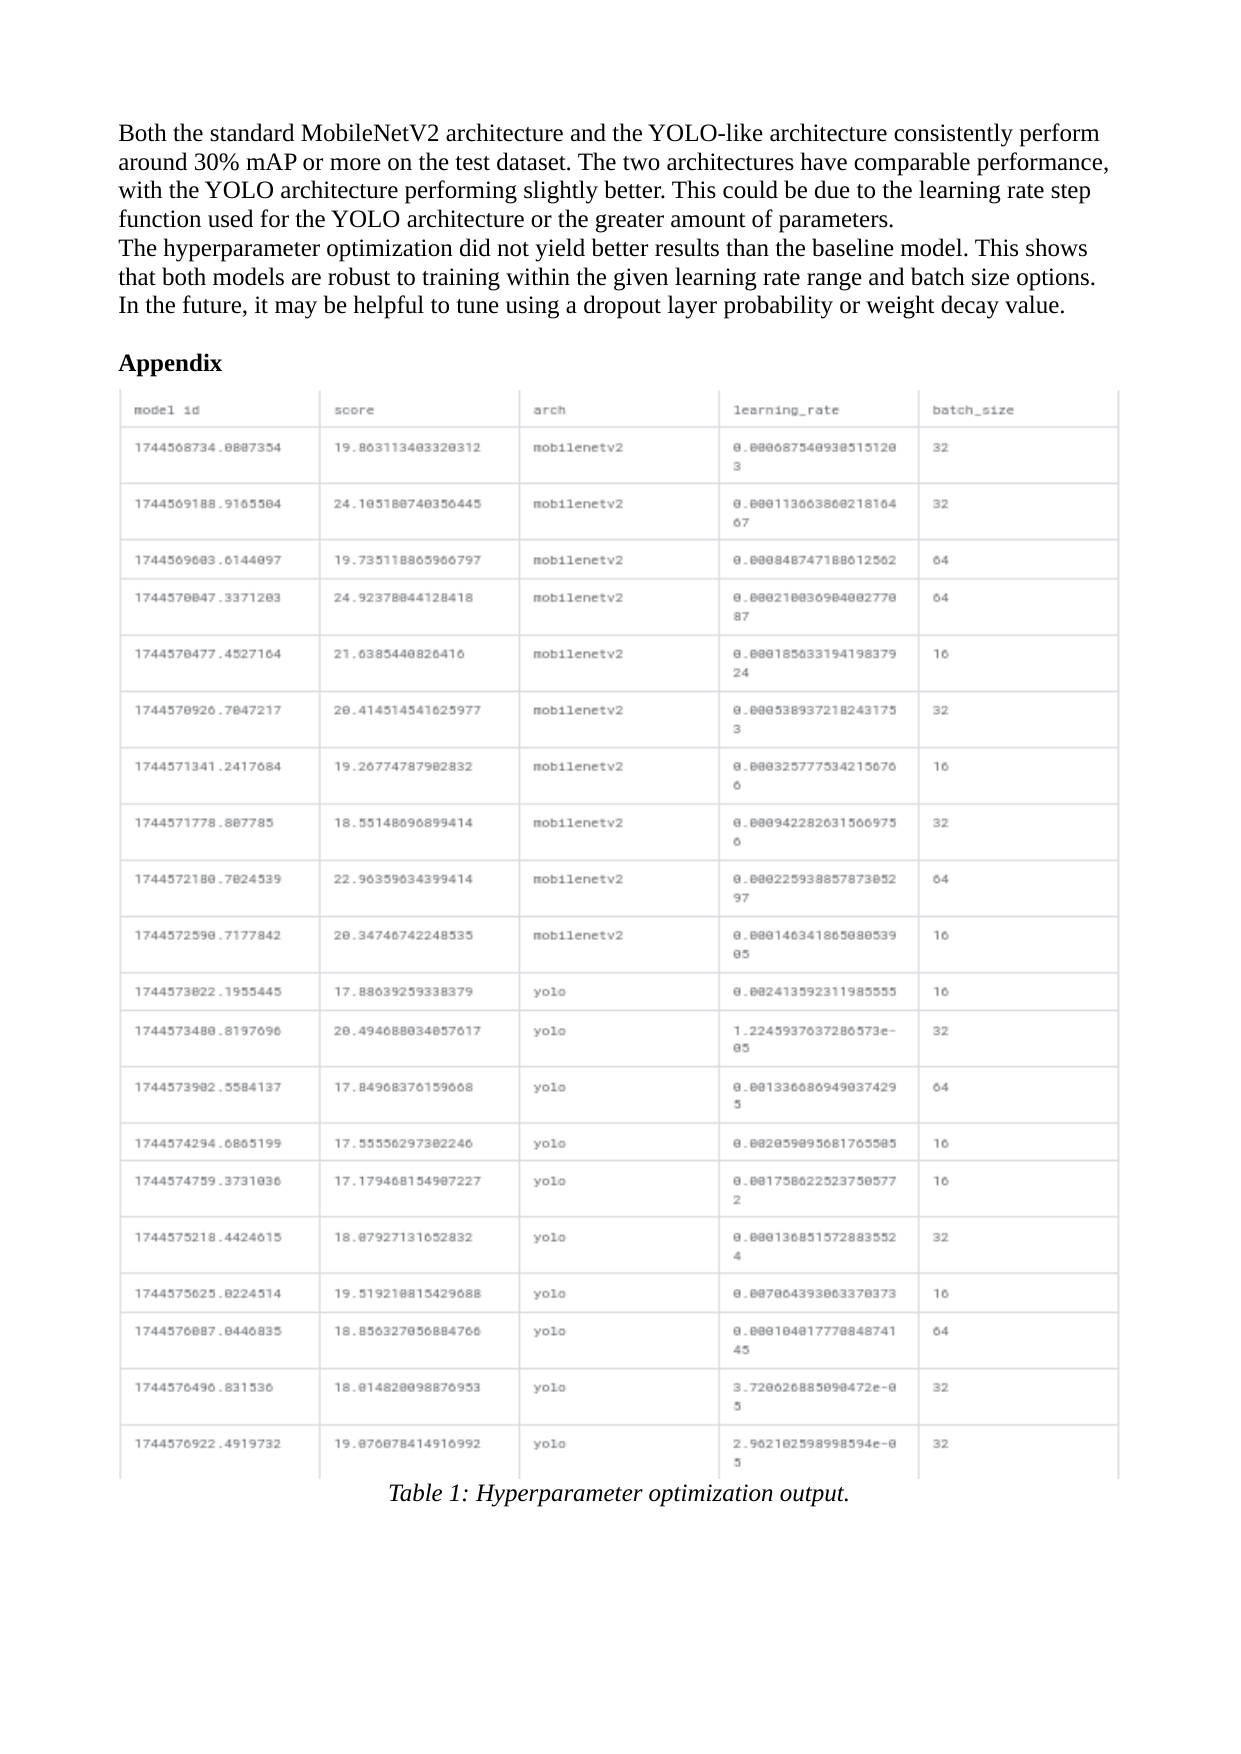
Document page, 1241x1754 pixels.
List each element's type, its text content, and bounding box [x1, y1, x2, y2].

text The hyperparameter optimization did not yield better results than the baseline model. This shows that both models are robust to training within the given learning rate range and batch size options. In the future, it may be helpful to tune using a dropout layer probability or weight decay value. [118, 233, 1122, 319]
picture [118, 389, 1123, 1479]
text Both the standard MobileNetV2 architecture and the YOLO-like architecture consistently perform around 30% mAP or more on the test dataset. The two architectures have comparable performance, with the YOLO architecture performing slightly better. This could be due to the learning rate step function used for the YOLO architecture or the greater amount of parameters. [118, 118, 1122, 233]
text Appendix [118, 348, 1122, 377]
text Table 1: Hyperparameter optimization output. [117, 389, 1123, 1507]
